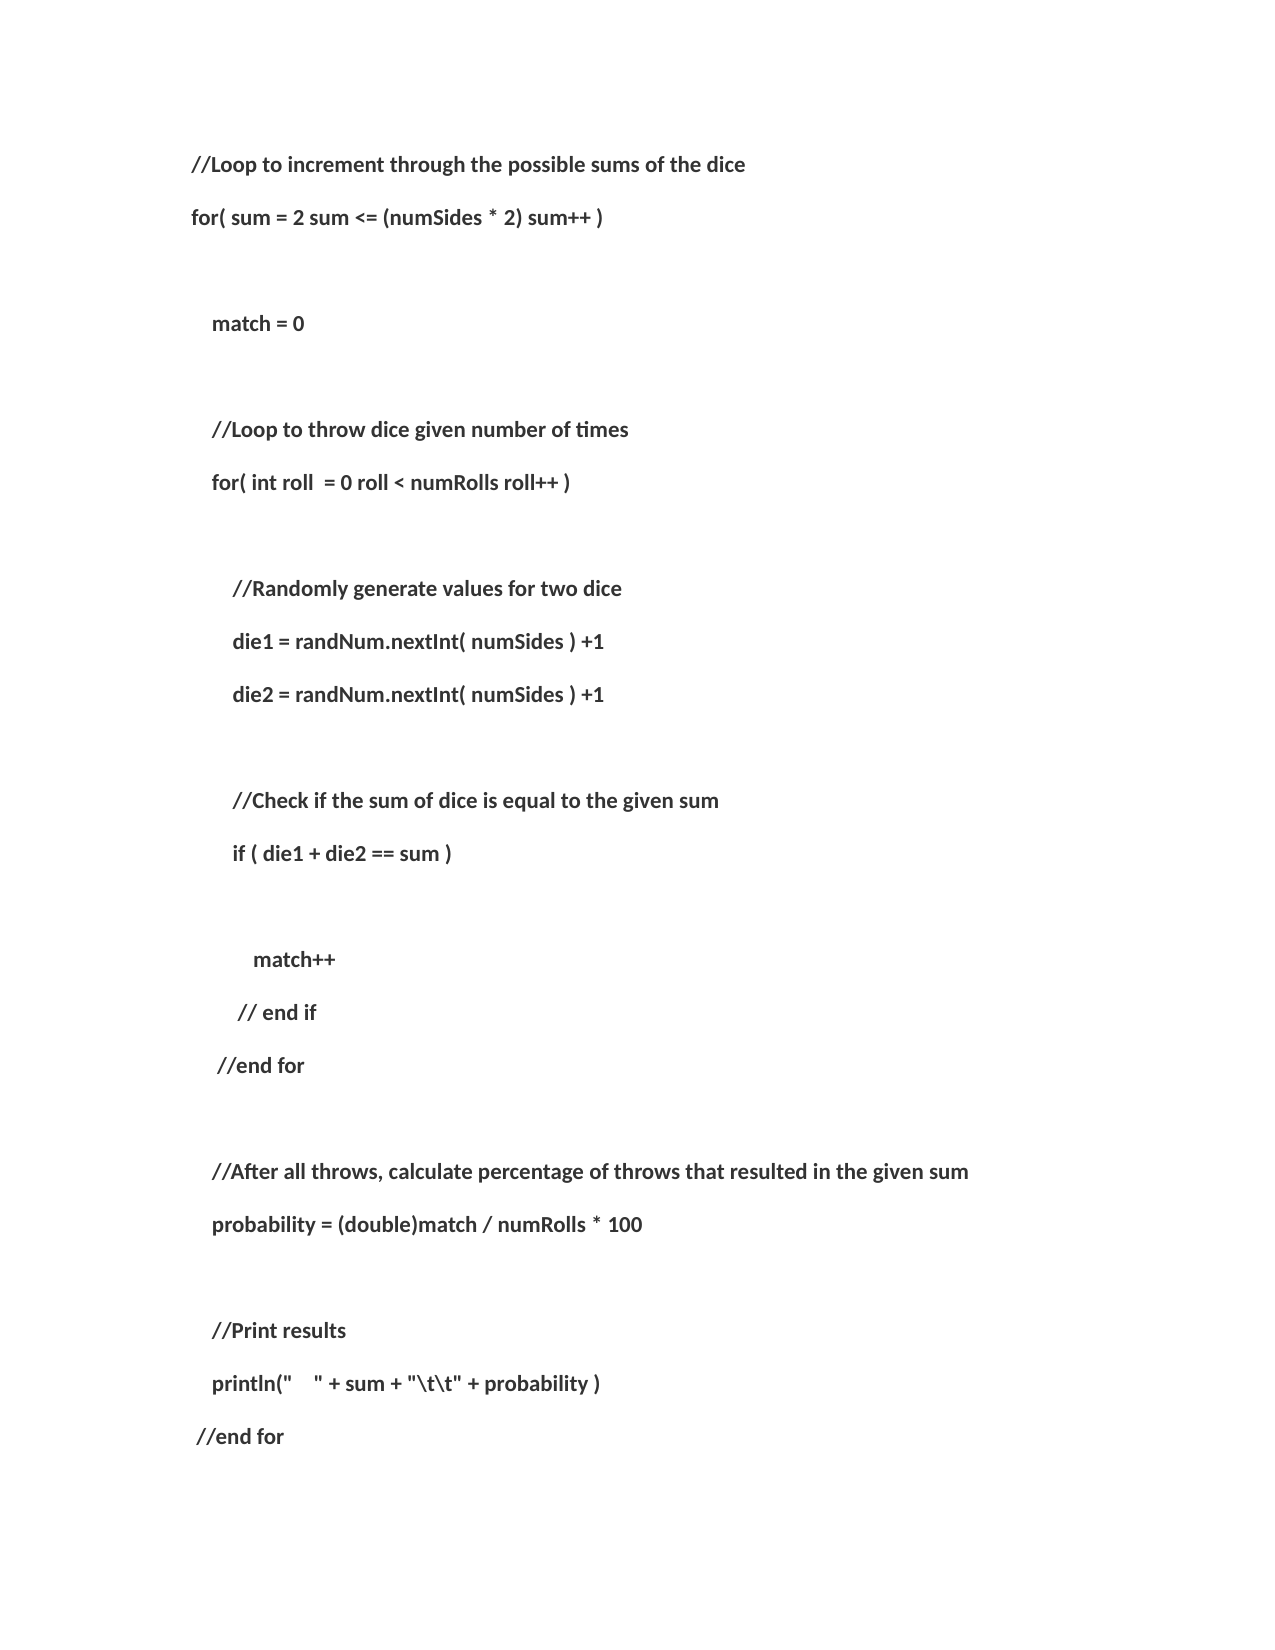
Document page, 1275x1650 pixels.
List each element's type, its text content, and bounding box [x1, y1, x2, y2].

text // end if [150, 998, 1125, 1026]
text if ( die1 + die2 == sum ) [150, 839, 1125, 867]
text match++ [150, 945, 1125, 973]
text for( int roll = 0 roll < numRolls roll++ ) [150, 468, 1125, 496]
text die2 = randNum.nextInt( numSides ) +1 [150, 680, 1125, 708]
text //After all throws, calculate percentage of throws that resulted in the given sum [150, 1157, 1125, 1185]
text //Loop to increment through the possible sums of the dice [150, 150, 1125, 178]
text //end for [150, 1051, 1125, 1079]
text die1 = randNum.nextInt( numSides ) +1 [150, 627, 1125, 655]
text println(" " + sum + "\t\t" + probability ) [150, 1369, 1125, 1397]
text match = 0 [150, 309, 1125, 337]
text for( sum = 2 sum <= (numSides * 2) sum++ ) [150, 203, 1125, 231]
text //Randomly generate values for two dice [150, 574, 1125, 602]
text //Print results [150, 1316, 1125, 1344]
text //Check if the sum of dice is equal to the given sum [150, 786, 1125, 814]
text //end for [150, 1422, 1125, 1451]
text probability = (double)match / numRolls * 100 [150, 1210, 1125, 1238]
text //Loop to throw dice given number of times [150, 415, 1125, 443]
